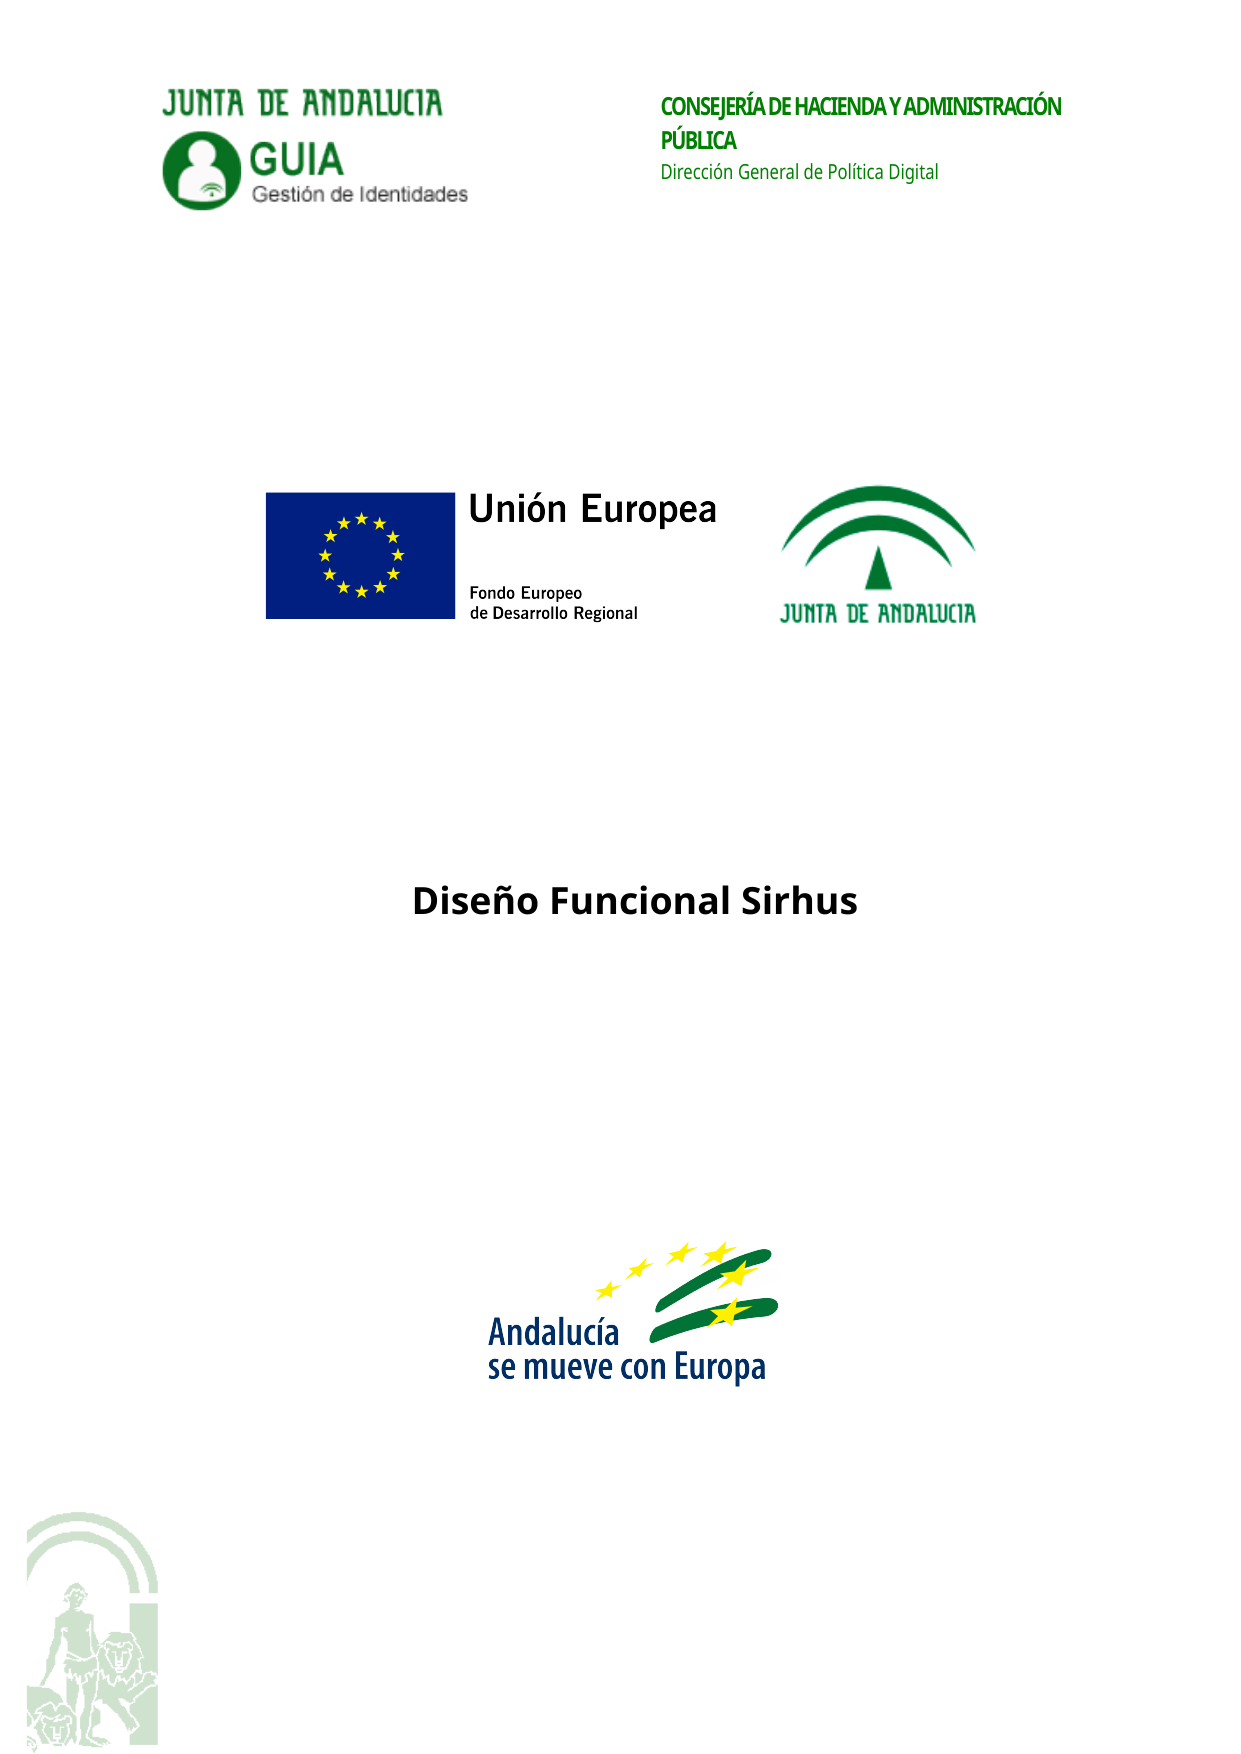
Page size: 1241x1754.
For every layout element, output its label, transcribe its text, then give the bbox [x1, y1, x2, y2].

title Diseño Funcional Sirhus [148, 874, 1122, 925]
table_header [258, 426, 733, 488]
table_header [733, 426, 1027, 663]
picture [256, 488, 733, 626]
picture [759, 442, 996, 664]
table_header [258, 626, 733, 698]
picture [147, 82, 498, 225]
table_header [733, 664, 1027, 698]
picture [488, 1240, 782, 1387]
picture [26, 1511, 159, 1753]
